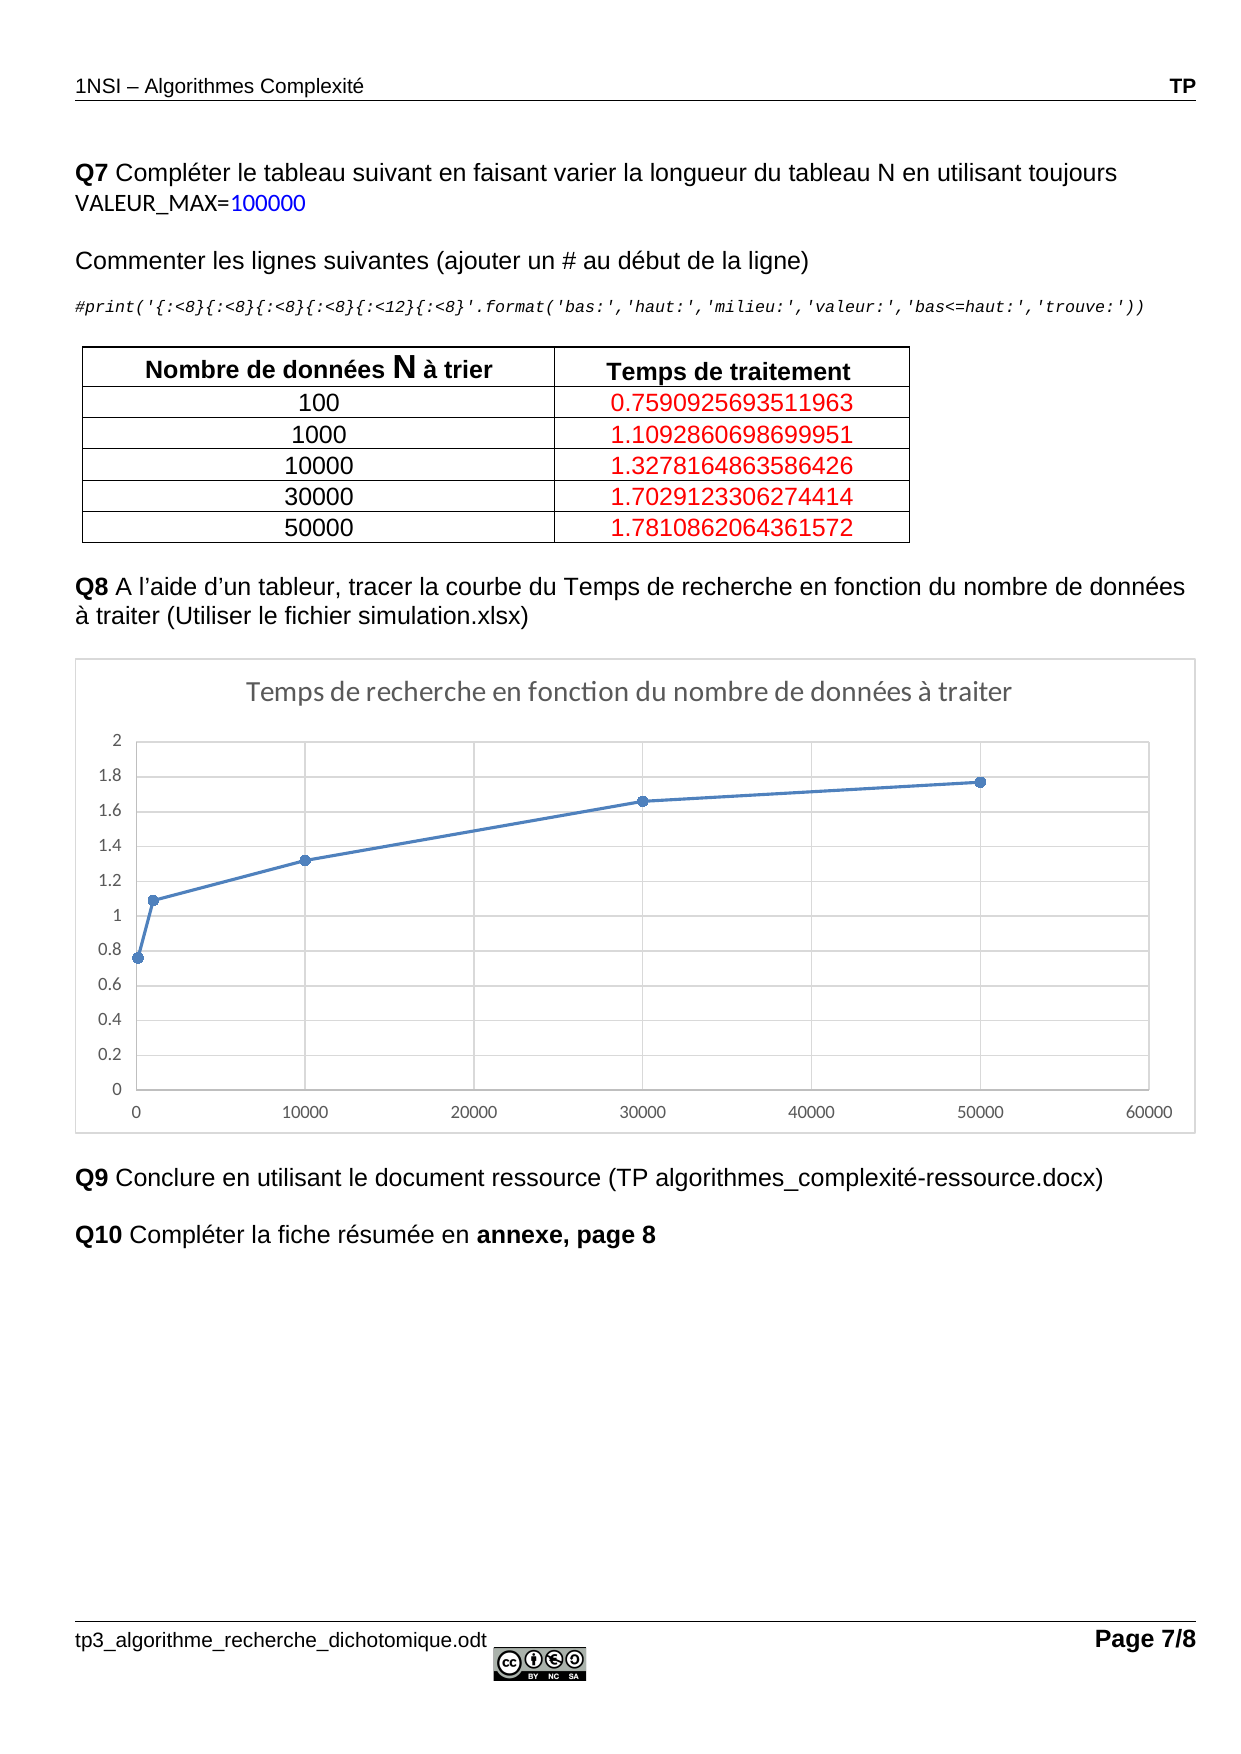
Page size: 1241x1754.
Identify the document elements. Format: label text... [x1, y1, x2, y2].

table_cell 50000 [83, 512, 554, 542]
table_cell 0.7590925693511963 [555, 387, 909, 417]
text Q9 Conclure en utilisant le document ressource (TP algorithmes_complexité-ressource.docx) [75, 1163, 1196, 1192]
text #print('{:<8}{:<8}{:<8}{:<8}{:<12}{:<8}'.format('bas:','haut:','milieu:','valeur:','bas<=haut:','trouve:')) [75, 299, 1196, 318]
table_cell 100 [83, 387, 554, 417]
text Commenter les lignes suivantes (ajouter un # au début de la ligne) [75, 246, 1196, 275]
table_cell 1.7810862064361572 [555, 512, 909, 542]
table_cell 30000 [83, 481, 554, 511]
table_cell 1000 [83, 418, 554, 448]
picture [493, 1647, 587, 1681]
table_cell 1.7029123306274414 [555, 481, 909, 511]
table_cell 1.1092860698699951 [555, 418, 909, 448]
table_header Nombre de données N à trier [83, 348, 554, 386]
table_cell 1.3278164863586426 [555, 449, 909, 479]
table_header Temps de traitement [555, 348, 909, 386]
text Q10 Compléter la fiche résumée en annexe, page 8 [75, 1220, 1196, 1249]
table_cell 10000 [83, 449, 554, 479]
text Q8 A l’aide d’un tableur, tracer la courbe du Temps de recherche en fonction du nombre de données à traiter (Utiliser le fichier simulation.xlsx) [75, 572, 1196, 629]
text Q7 Compléter le tableau suivant en faisant varier la longueur du tableau N en utilisant toujours VALEUR_MAX=100000 [75, 158, 1196, 218]
